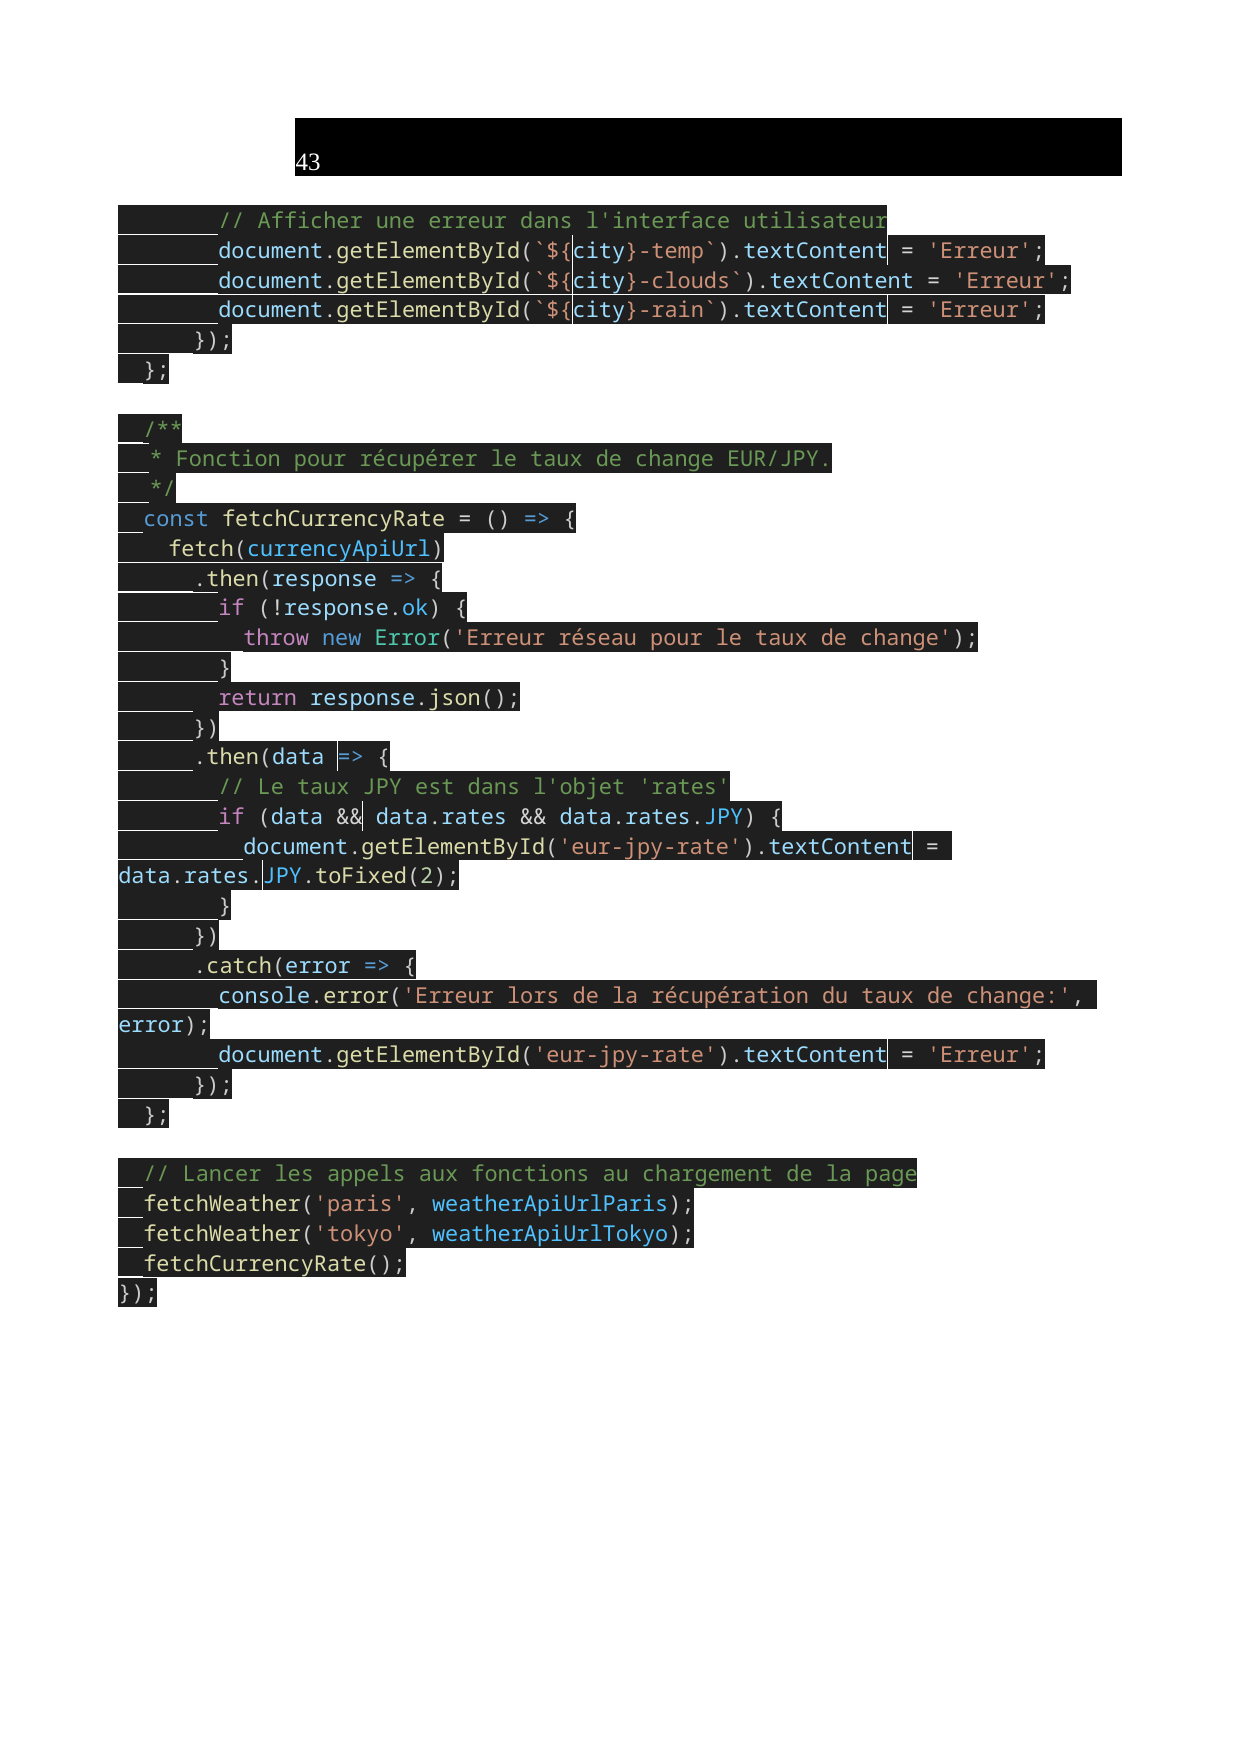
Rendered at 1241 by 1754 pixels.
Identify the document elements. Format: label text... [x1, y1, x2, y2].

text } [118, 652, 1122, 682]
text throw new Error('Erreur réseau pour le taux de change'); [118, 622, 1122, 652]
text fetchWeather('paris', weatherApiUrlParis); [118, 1188, 1122, 1218]
text }); [118, 324, 1122, 354]
text // Le taux JPY est dans l'objet 'rates' [118, 771, 1122, 801]
text .catch(error => { [118, 950, 1122, 979]
text }) [118, 920, 1122, 950]
text }; [118, 1099, 1122, 1128]
text } [118, 890, 1122, 920]
text document.getElementById('eur-jpy-rate').textContent = data.rates.JPY.toFixed(2); [118, 831, 1122, 890]
text // Lancer les appels aux fonctions au chargement de la page [118, 1158, 1122, 1188]
text document.getElementById(`${city}-clouds`).textContent = 'Erreur'; [118, 265, 1122, 294]
text document.getElementById(`${city}-rain`).textContent = 'Erreur'; [118, 294, 1122, 324]
text .then(data => { [118, 741, 1122, 771]
text */ [118, 473, 1122, 503]
text // Afficher une erreur dans l'interface utilisateur [118, 205, 1122, 235]
text document.getElementById('eur-jpy-rate').textContent = 'Erreur'; [118, 1039, 1122, 1069]
text return response.json(); [118, 682, 1122, 711]
text }); [118, 1277, 1122, 1307]
text fetchCurrencyRate(); [118, 1248, 1122, 1277]
text .then(response => { [118, 562, 1122, 592]
text document.getElementById(`${city}-temp`).textContent = 'Erreur'; [118, 235, 1122, 265]
text /** [118, 413, 1122, 443]
text * Fonction pour récupérer le taux de change EUR/JPY. [118, 443, 1122, 473]
text }); [118, 1069, 1122, 1099]
text console.error('Erreur lors de la récupération du taux de change:', error); [118, 979, 1122, 1039]
text const fetchCurrencyRate = () => { [118, 503, 1122, 533]
text if (!response.ok) { [118, 592, 1122, 622]
text fetch(currencyApiUrl) [118, 533, 1122, 562]
text if (data && data.rates && data.rates.JPY) { [118, 801, 1122, 831]
text fetchWeather('tokyo', weatherApiUrlTokyo); [118, 1218, 1122, 1248]
text }) [118, 711, 1122, 741]
text }; [118, 354, 1122, 384]
